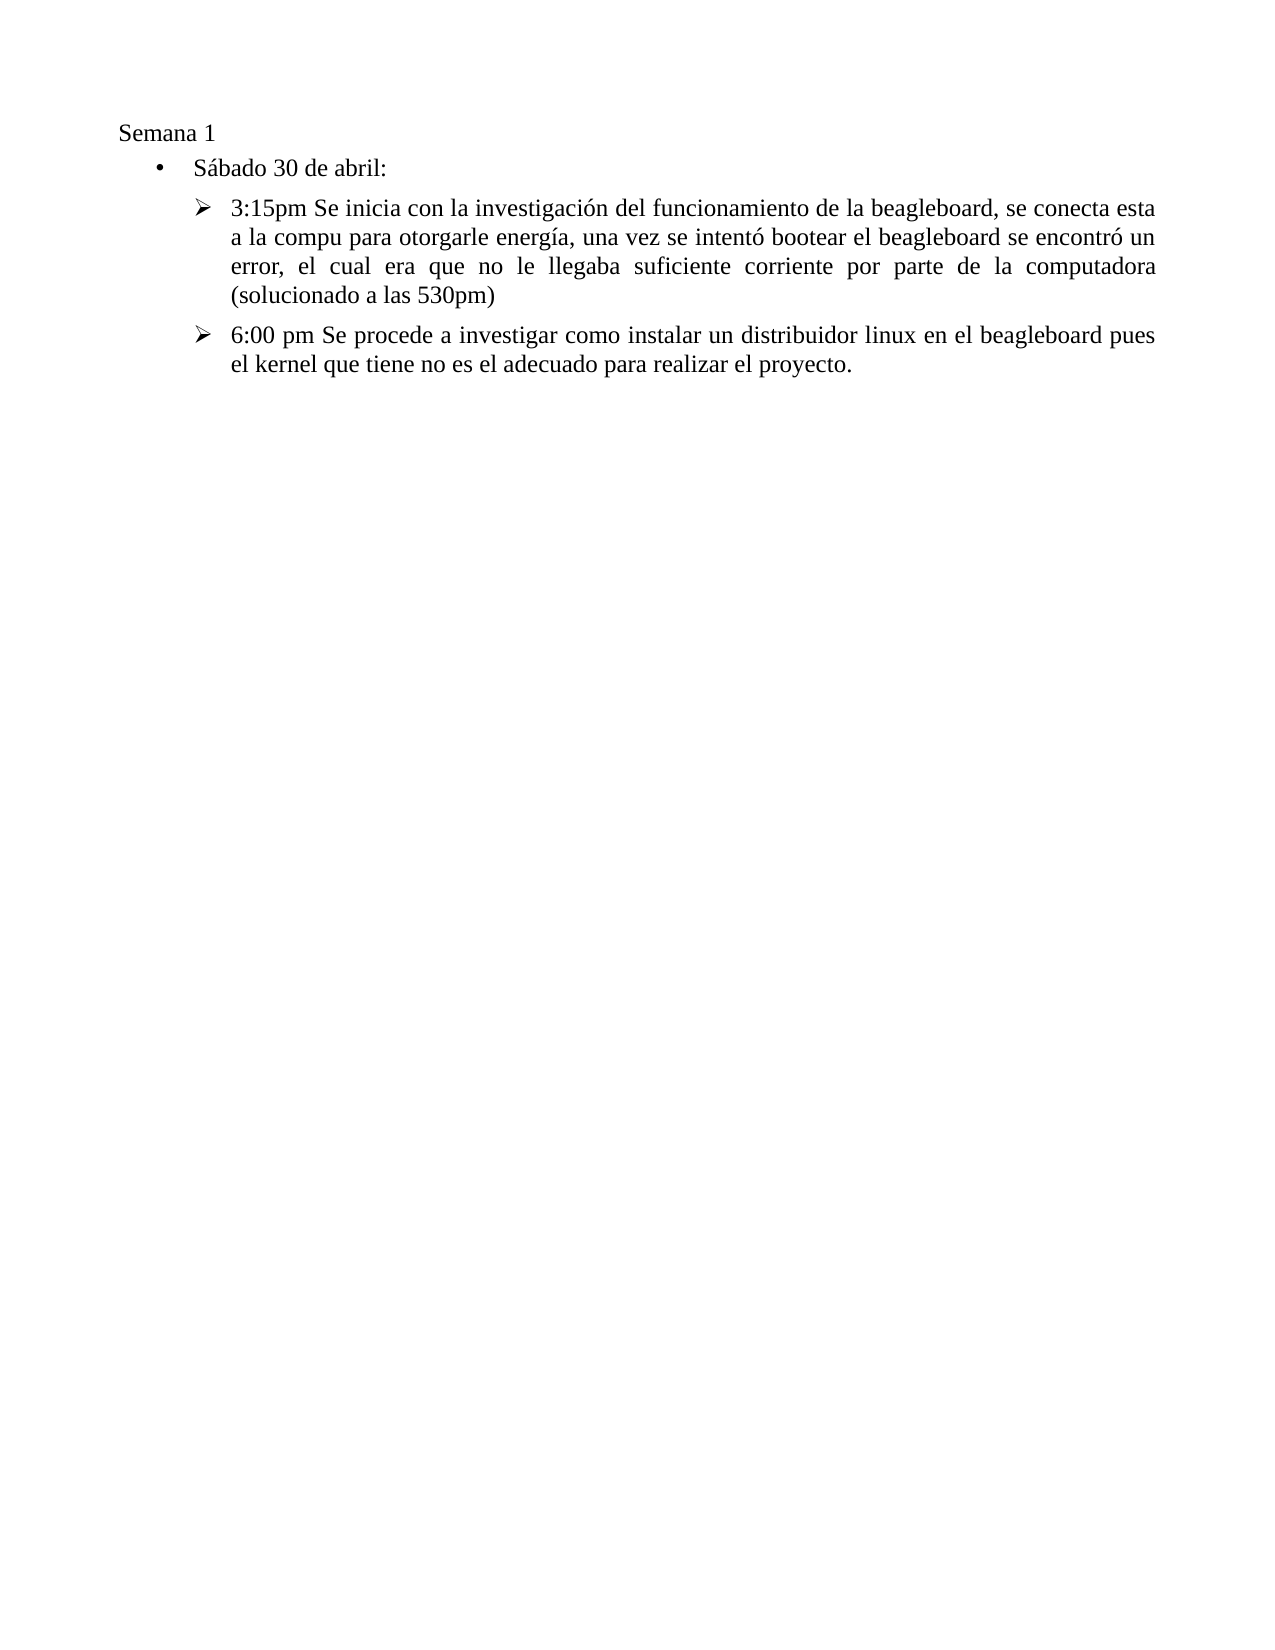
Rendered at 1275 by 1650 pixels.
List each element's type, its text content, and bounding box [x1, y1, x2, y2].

text Semana 1 [118, 118, 1157, 147]
list Sábado 30 de abril: [156, 153, 1157, 182]
list 3:15pm Se inicia con la investigación del funcionamiento de la beagleboard, se conecta esta a la compu para otorgarle energía, una vez se intentó bootear el beagleboard se encontró un error, el cual era que no le llegaba suficiente corriente por parte de la computadora (solucionado a las 530pm) [193, 193, 1157, 308]
list 6:00 pm Se procede a investigar como instalar un distribuidor linux en el beagleboard pues el kernel que tiene no es el adecuado para realizar el proyecto. [193, 320, 1157, 378]
